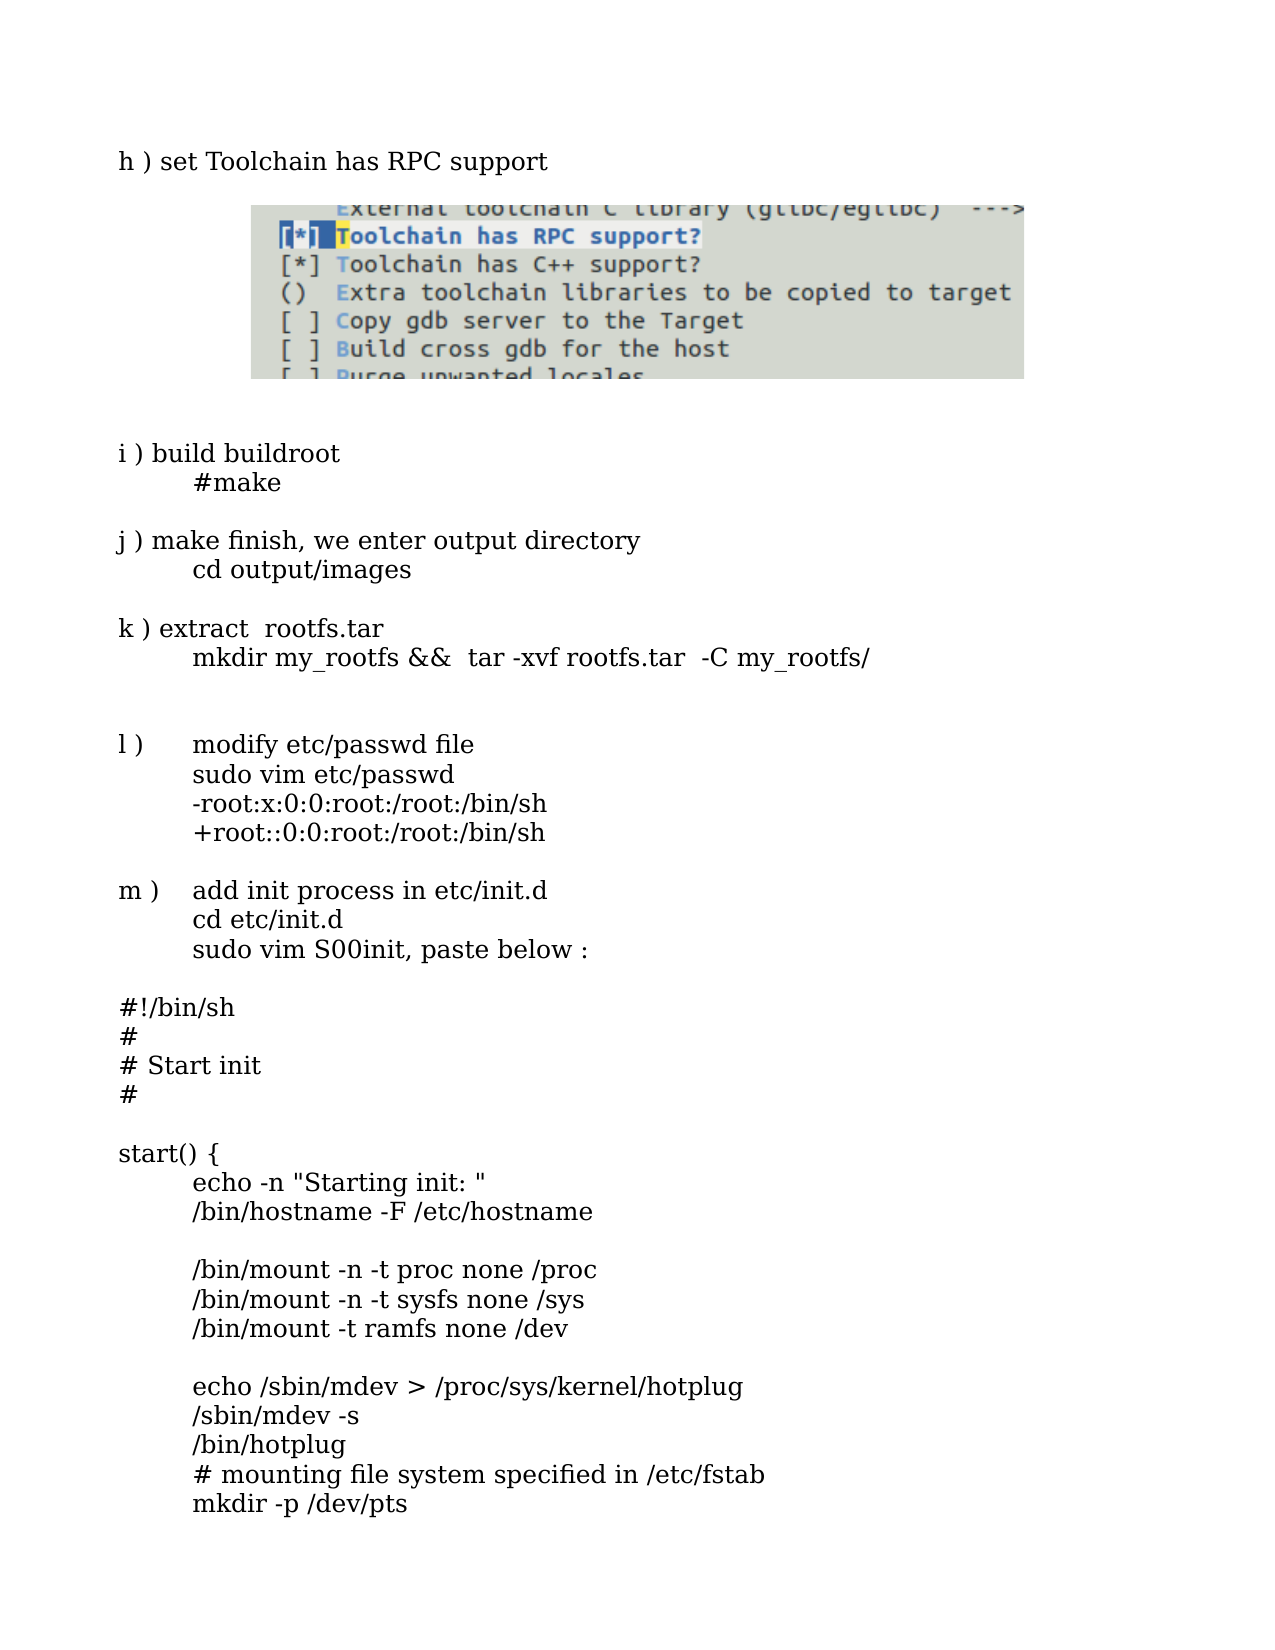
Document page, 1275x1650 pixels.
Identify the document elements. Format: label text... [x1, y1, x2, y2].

text /bin/mount -t ramfs none /dev [118, 1314, 1157, 1343]
text /sbin/mdev -s [118, 1401, 1157, 1431]
text /bin/mount -n -t proc none /proc [118, 1256, 1157, 1285]
text /bin/hotplug [118, 1431, 1157, 1460]
text -root:x:0:0:root:/root:/bin/sh [118, 789, 1157, 818]
text #make [118, 468, 1157, 497]
text mkdir my_rootfs && tar -xvf rootfs.tar -C my_rootfs/ [118, 643, 1157, 672]
text i ) build buildroot [118, 439, 1157, 468]
text j ) make finish, we enter output directory [118, 526, 1157, 556]
text sudo vim etc/passwd [118, 760, 1157, 789]
text echo -n "Starting init: " [118, 1168, 1157, 1197]
text # [118, 1022, 1157, 1051]
text echo /sbin/mdev > /proc/sys/kernel/hotplug [118, 1372, 1157, 1401]
text sudo vim S00init, paste below : [118, 935, 1157, 964]
text start() { [118, 1139, 1157, 1168]
text # mounting file system specified in /etc/fstab [118, 1460, 1157, 1489]
text h ) set Toolchain has RPC support [118, 147, 1157, 176]
picture [250, 205, 1025, 379]
text cd etc/init.d [118, 906, 1157, 935]
text /bin/hostname -F /etc/hostname [118, 1197, 1157, 1226]
text k ) extract rootfs.tar [118, 614, 1157, 643]
text l ) modify etc/passwd file [118, 731, 1157, 760]
text mkdir -p /dev/pts [118, 1489, 1157, 1518]
text m ) add init process in etc/init.d [118, 876, 1157, 906]
text cd output/images [118, 556, 1157, 585]
text # [118, 1081, 1157, 1110]
text /bin/mount -n -t sysfs none /sys [118, 1285, 1157, 1314]
text # Start init [118, 1051, 1157, 1081]
text #!/bin/sh [118, 993, 1157, 1022]
text +root::0:0:root:/root:/bin/sh [118, 818, 1157, 847]
